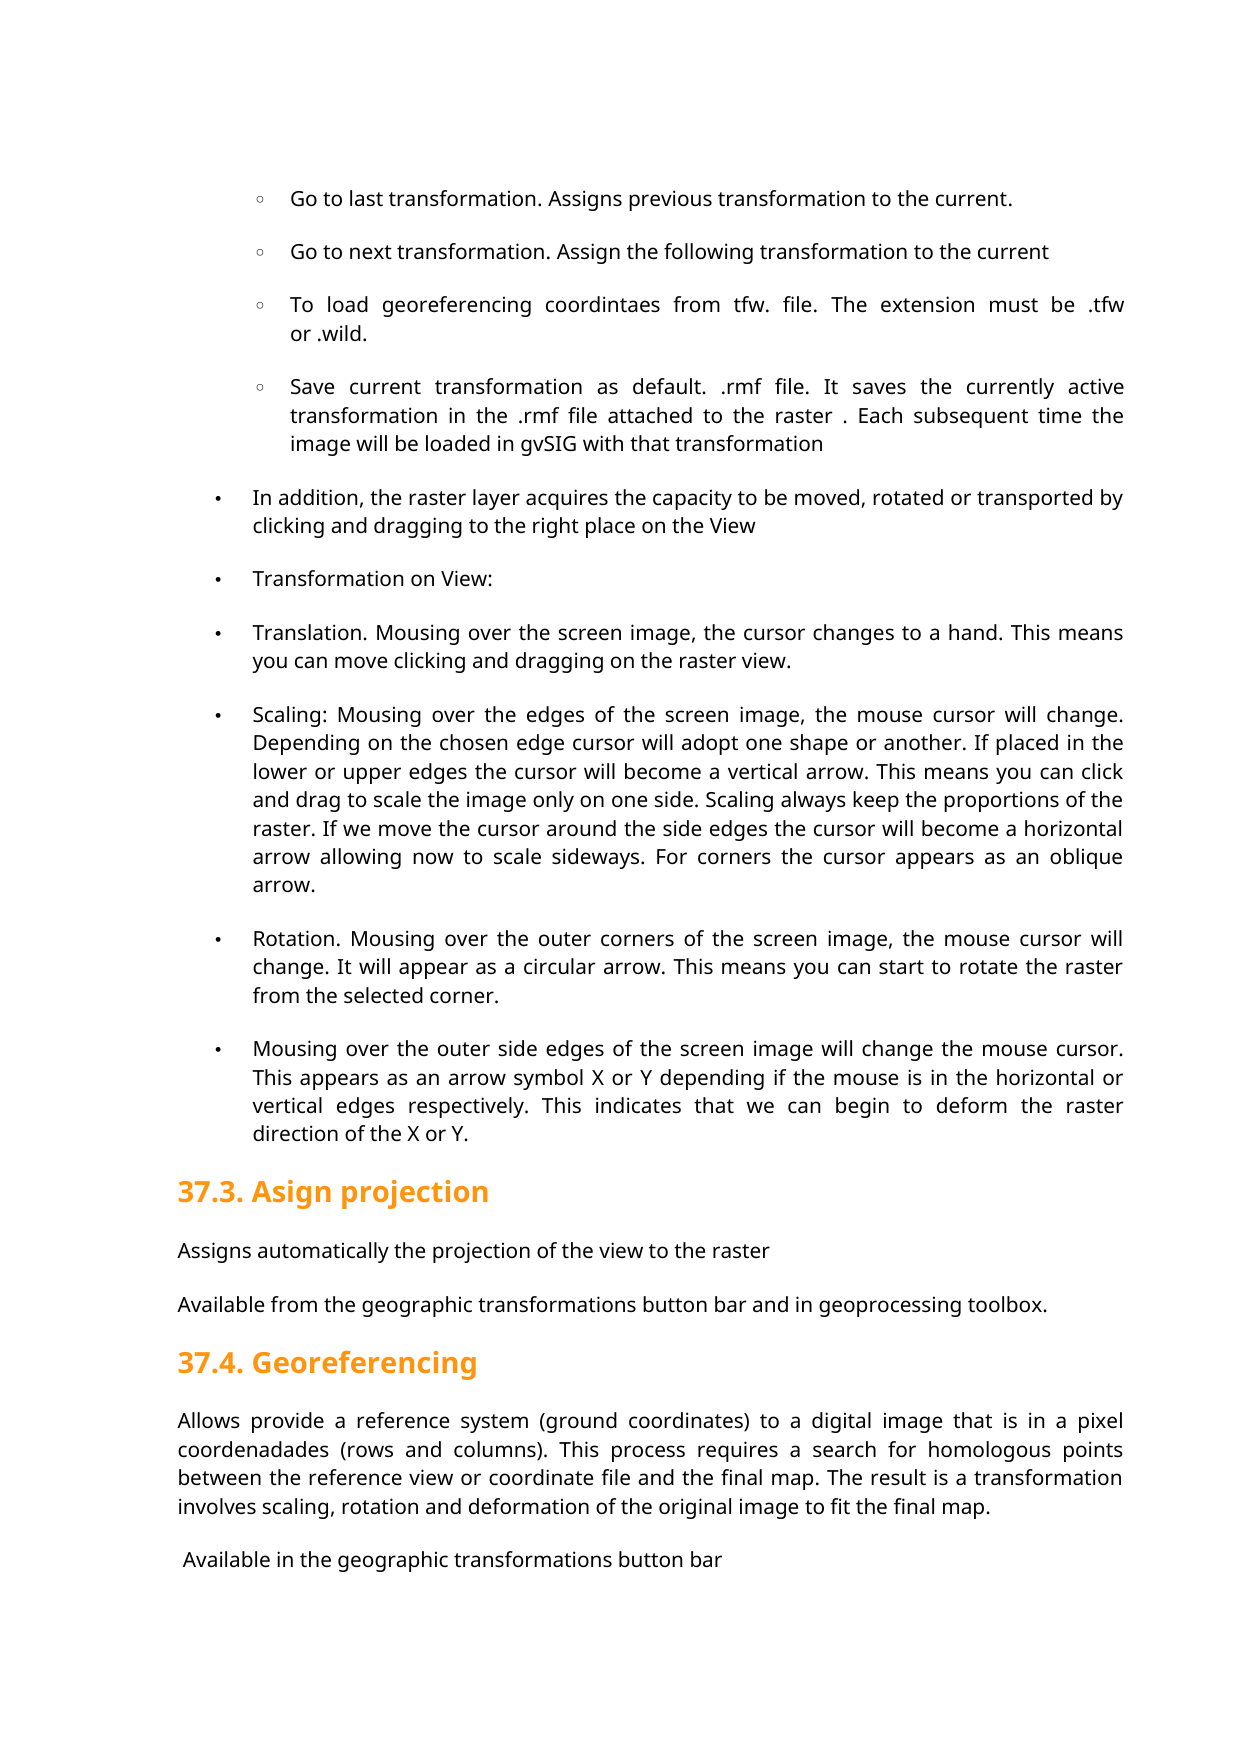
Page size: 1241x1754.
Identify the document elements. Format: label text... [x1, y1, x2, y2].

text Available from the geographic transformations button bar and in geoprocessing toolbox. [177, 1290, 1125, 1318]
text Allows provide a reference system (ground coordinates) to a digital image that is in a pixel coordenadades (rows and columns). This process requires a search for homologous points between the reference view or coordinate file and the final map. The result is a transformation involves scaling, rotation and deformation of the original image to fit the final map. [177, 1407, 1125, 1520]
subtitle 37.3. Asign projection [177, 1172, 1125, 1211]
list Go to last transformation. Assigns previous transformation to the current. [252, 184, 1125, 212]
list Scaling: Mousing over the edges of the screen image, the mouse cursor will change. Depending on the chosen edge cursor will adopt one shape or another. If placed in the lower or upper edges the cursor will become a vertical arrow. This means you can click and drag to scale the image only on one side. Scaling always keep the proportions of the raster. If we move the cursor around the side edges the cursor will become a horizontal arrow allowing now to scale sideways. For corners the cursor appears as an oblique arrow. [215, 700, 1125, 899]
list Rotation. Mousing over the outer corners of the screen image, the mouse cursor will change. It will appear as a circular arrow. This means you can start to rotate the raster from the selected corner. [215, 924, 1125, 1009]
list Go to next transformation. Assign the following transformation to the current [252, 237, 1125, 266]
list Translation. Mousing over the screen image, the cursor changes to a hand. This means you can move clicking and dragging on the raster view. [215, 618, 1125, 675]
list Save current transformation as default. .rmf file. It saves the currently active transformation in the .rmf file attached to the raster . Each subsequent time the image will be loaded in gvSIG with that transformation [252, 372, 1125, 458]
list In addition, the raster layer acquires the capacity to be moved, rotated or transported by clicking and dragging to the right place on the View [215, 483, 1125, 539]
list To load georeferencing coordintaes from tfw. file. The extension must be .tfw or .wild. [252, 291, 1125, 347]
subtitle 37.4. Georeferencing [177, 1342, 1125, 1382]
list Transformation on View: [215, 564, 1125, 593]
text Assigns automatically the projection of the view to the raster [177, 1236, 1125, 1265]
list Mousing over the outer side edges of the screen image will change the mouse cursor. This appears as an arrow symbol X or Y depending if the mouse is in the horizontal or vertical edges respectively. This indicates that we can begin to deform the raster direction of the X or Y. [215, 1034, 1125, 1148]
text Available in the geographic transformations button bar [177, 1545, 1125, 1574]
